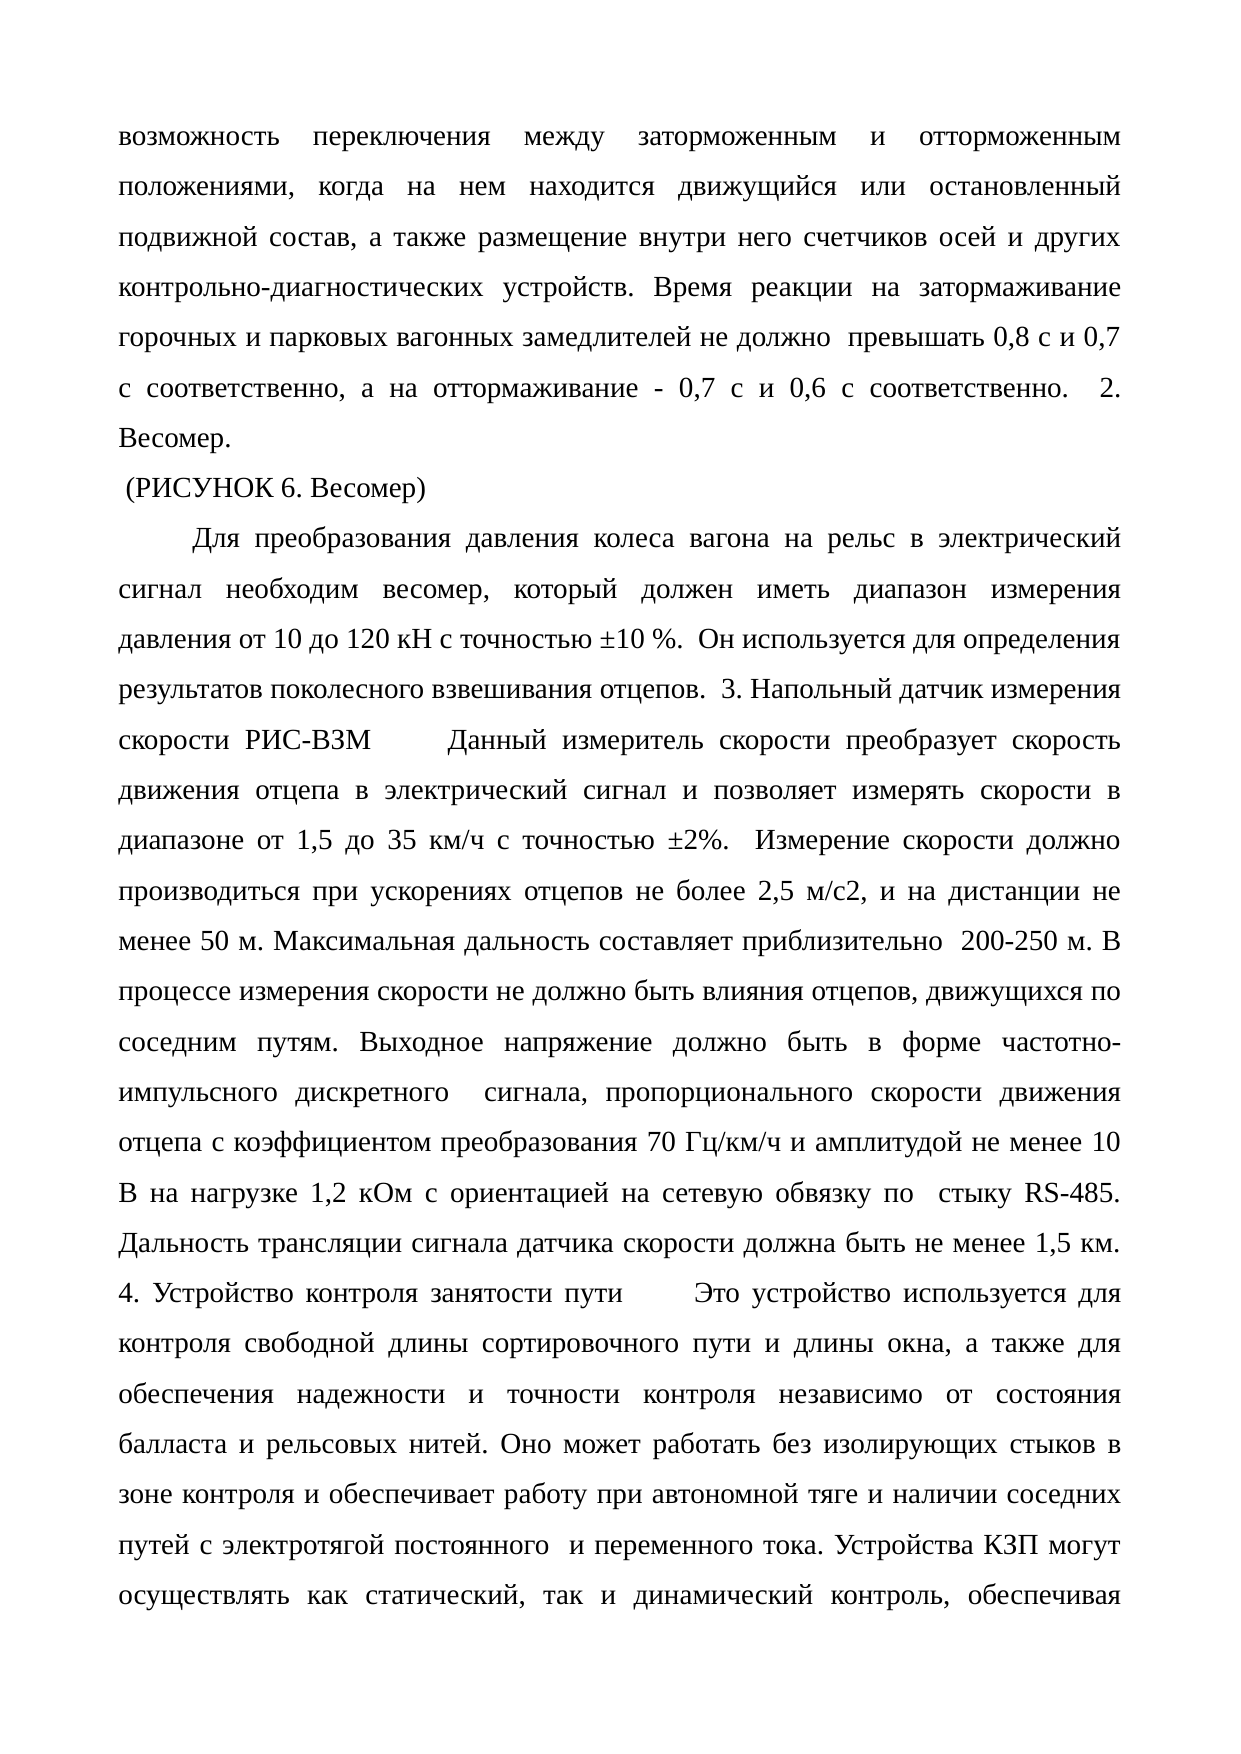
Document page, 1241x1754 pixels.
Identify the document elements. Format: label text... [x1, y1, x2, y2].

text (РИСУНОК 6. Весомер) [118, 470, 1122, 504]
text возможность переключения между заторможенным и отторможенным положениями, когда на нем находится движущийся или остановленный подвижной состав, а также размещение внутри него счетчиков осей и других контрольно-диагностических устройств. Время реакции на затормаживание горочных и парковых вагонных замедлителей не должно превышать 0,8 с и 0,7 с соответственно, а на оттормаживание - 0,7 с и 0,6 с соответственно. 2. Весомер. [118, 118, 1122, 453]
text Для преобразования давления колеса вагона на рельс в электрический сигнал необходим весомер, который должен иметь диапазон измерения давления от 10 до 120 кН с точностью ±10 %. Он используется для определения результатов поколесного взвешивания отцепов. 3. Напольный датчик измерения скорости РИС-ВЗМ Данный измеритель скорости преобразует скорость движения отцепа в электрический сигнал и позволяет измерять скорости в диапазоне от 1,5 до 35 км/ч с точностью ±2%. Измерение скорости должно производиться при ускорениях отцепов не более 2,5 м/с2, и на дистанции не менее 50 м. Максимальная дальность составляет приблизительно 200-250 м. В процессе измерения скорости не должно быть влияния отцепов, движущихся по соседним путям. Выходное напряжение должно быть в форме частотно-импульсного дискретного сигнала, пропорционального скорости движения отцепа с коэффициентом преобразования 70 Гц/км/ч и амплитудой не менее 10 В на нагрузке 1,2 кОм с ориентацией на сетевую обвязку по стыку RS-485. Дальность трансляции сигнала датчика скорости должна быть не менее 1,5 км. 4. Устройство контроля занятости пути Это устройство используется для контроля свободной длины сортировочного пути и длины окна, а также для обеспечения надежности и точности контроля независимо от состояния балласта и рельсовых нитей. Оно может работать без изолирующих стыков в зоне контроля и обеспечивает работу при автономной тяге и наличии соседних путей с электротягой постоянного и переменного тока. Устройства КЗП могут осуществлять как статический, так и динамический контроль, обеспечивая [118, 521, 1122, 1611]
